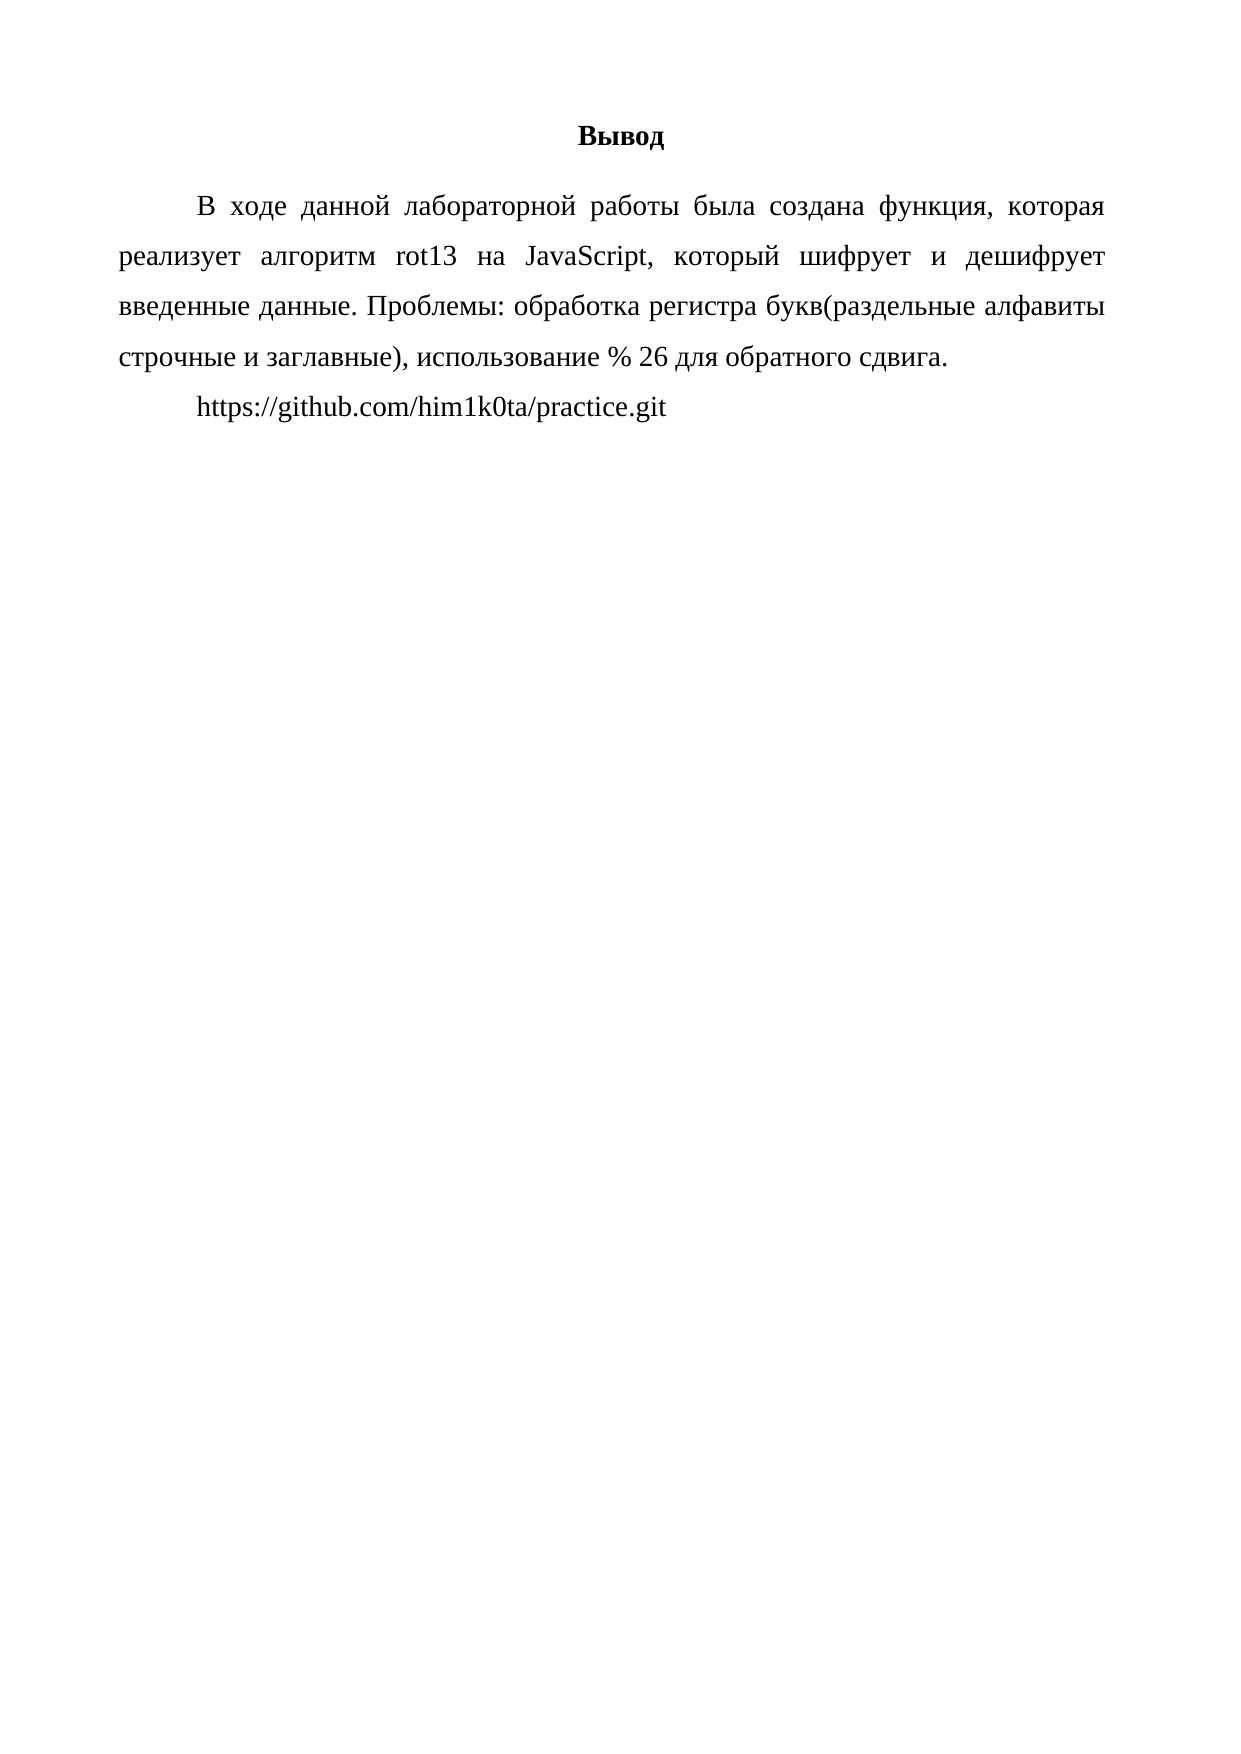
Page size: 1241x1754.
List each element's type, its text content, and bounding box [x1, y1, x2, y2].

text В ходе данной лабораторной работы была создана функция, которая реализует алгоритм rot13 на JavaScript, который шифрует и дешифрует введенные данные. Проблемы: обработка регистра букв(раздельные алфавиты строчные и заглавные), использование % 26 для обратного сдвига. [118, 188, 1106, 372]
text https://github.com/him1k0ta/practice.git [118, 389, 1106, 423]
subtitle Вывод [260, 118, 982, 152]
